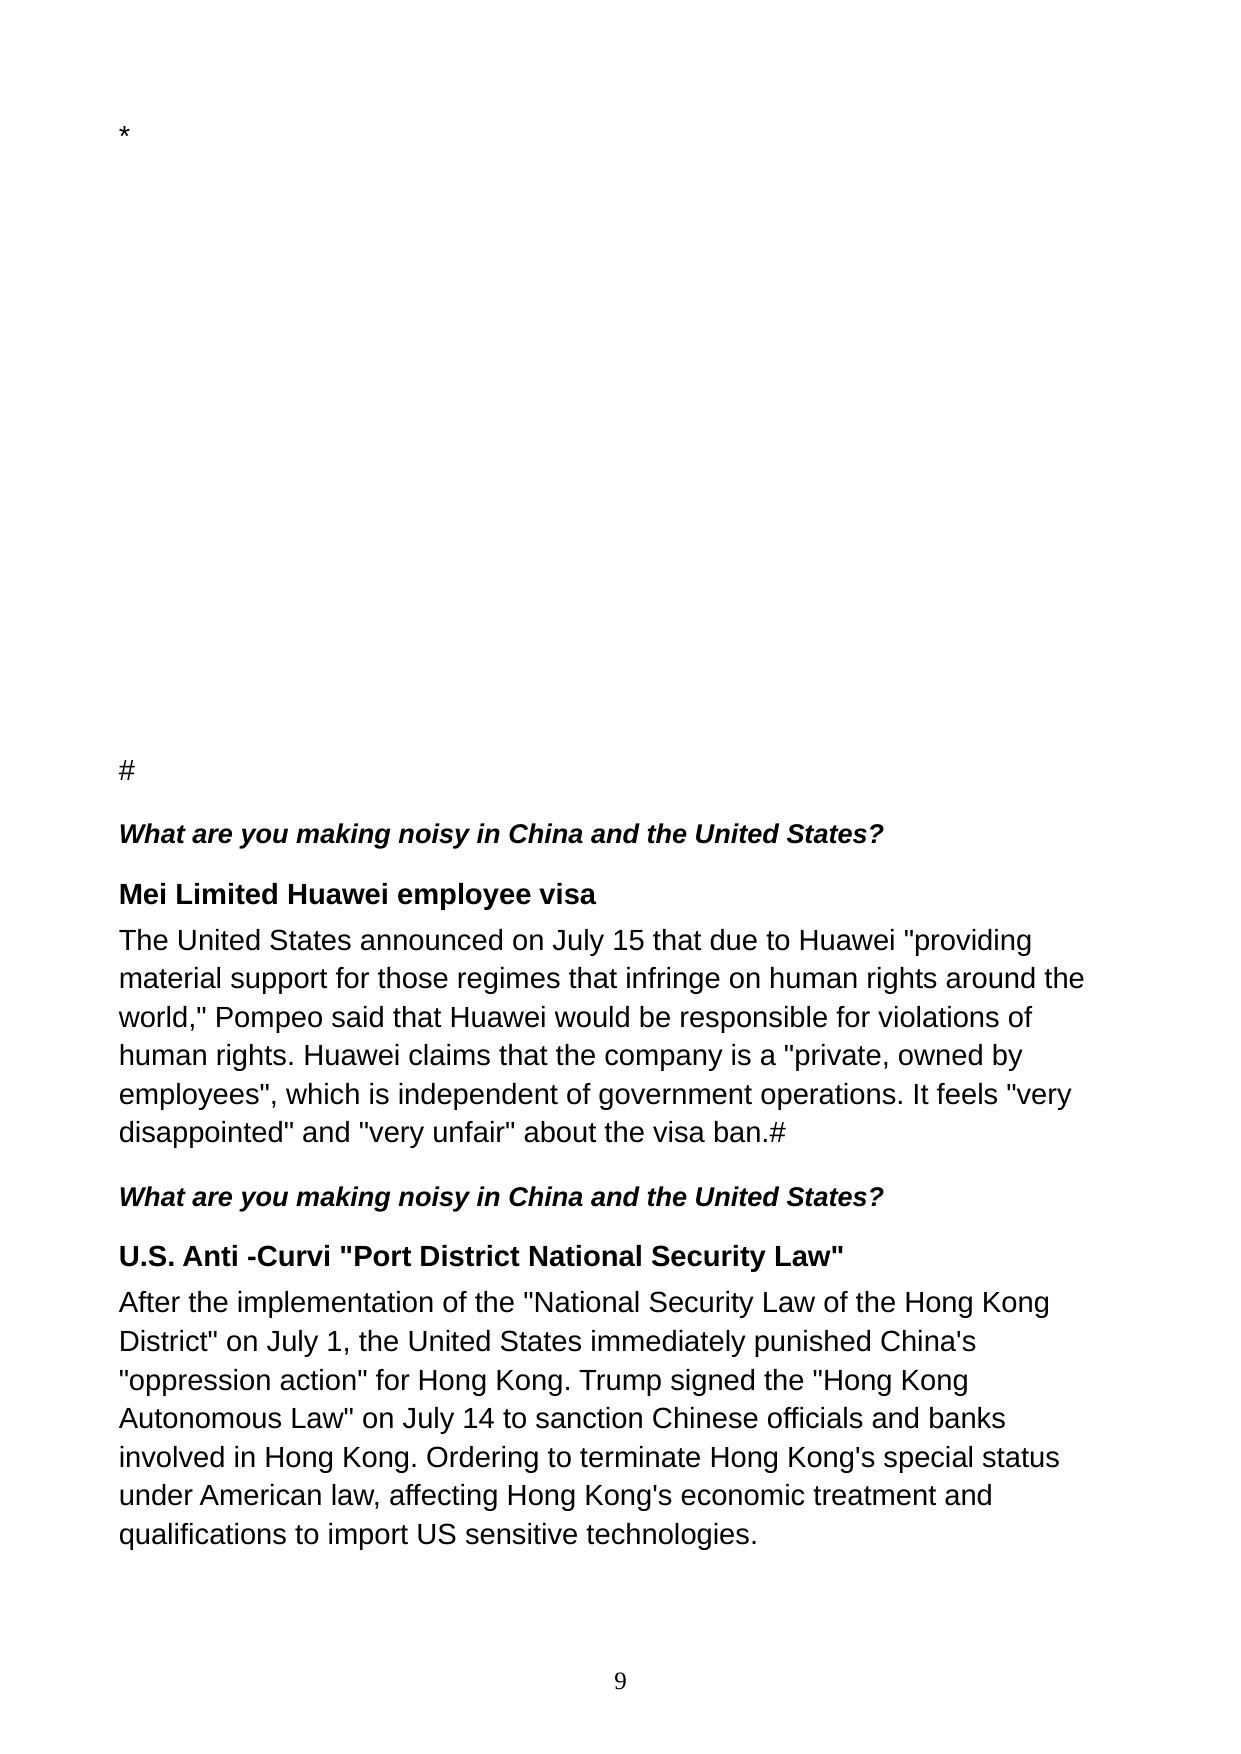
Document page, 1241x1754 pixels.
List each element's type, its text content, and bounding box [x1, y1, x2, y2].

subtitle Mei Limited Huawei employee visa [118, 877, 1122, 910]
text * # [118, 118, 1122, 786]
subtitle What are you making noisy in China and the United States? [118, 1181, 1122, 1212]
text The United States announced on July 15 that due to Huawei "providing material support for those regimes that infringe on human rights around the world," Pompeo said that Huawei would be responsible for violations of human rights. Huawei claims that the company is a "private, owned by employees", which is independent of government operations. It feels "very disappointed" and "very unfair" about the visa ban.# [118, 923, 1122, 1149]
subtitle What are you making noisy in China and the United States? [118, 818, 1122, 849]
text After the implementation of the "National Security Law of the Hong Kong District" on July 1, the United States immediately punished China's "oppression action" for Hong Kong. Trump signed the "Hong Kong Autonomous Law" on July 14 to sanction Chinese officials and banks involved in Hong Kong. Ordering to terminate Hong Kong's special status under American law, affecting Hong Kong's economic treatment and qualifications to import US sensitive technologies. [118, 1285, 1122, 1550]
subtitle U.S. Anti -Curvi "Port District National Security Law" [118, 1239, 1122, 1273]
